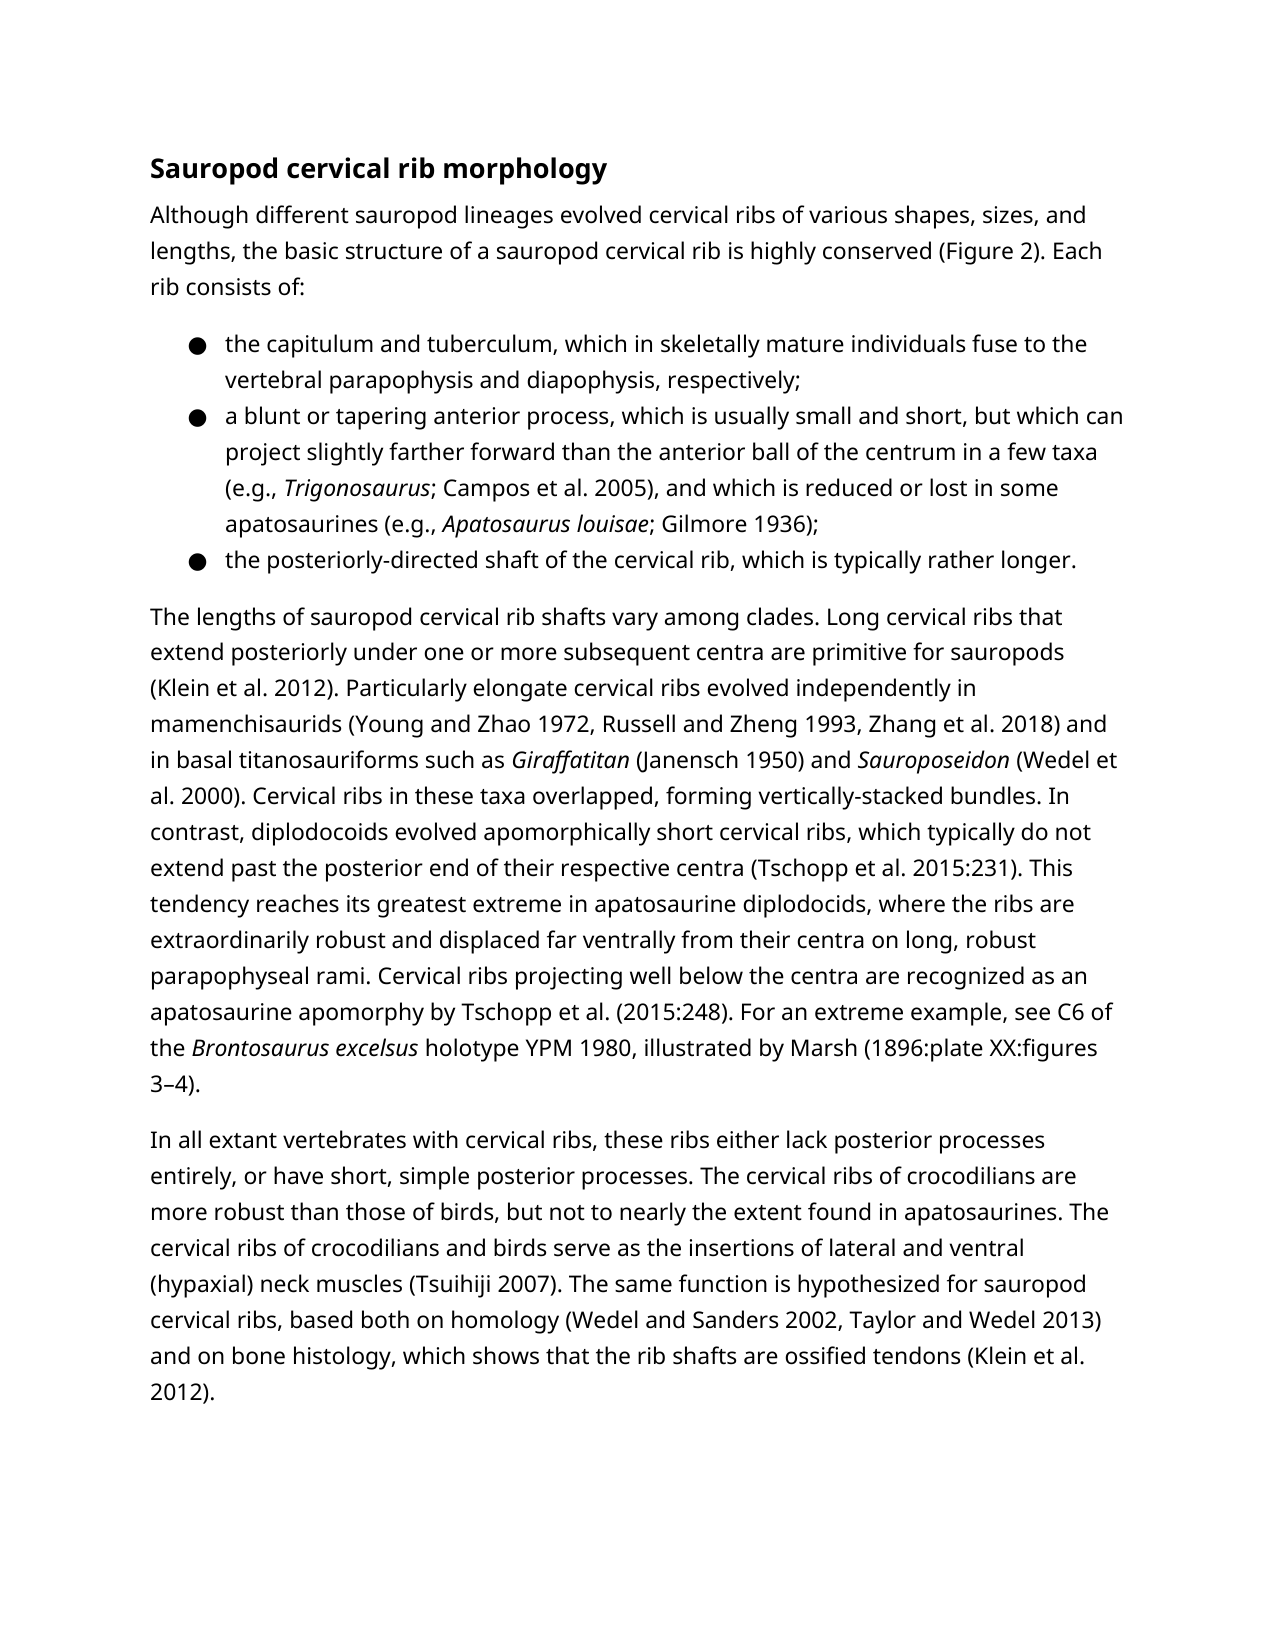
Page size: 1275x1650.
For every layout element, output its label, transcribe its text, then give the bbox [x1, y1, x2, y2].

list the capitulum and tuberculum, which in skeletally mature individuals fuse to the vertebral parapophysis and diapophysis, respectively; [187, 328, 1125, 395]
text The lengths of sauropod cervical rib shafts vary among clades. Long cervical ribs that extend posteriorly under one or more subsequent centra are primitive for sauropods (Klein et al. 2012). Particularly elongate cervical ribs evolved independently in mamenchisaurids (Young and Zhao 1972, Russell and Zheng 1993, Zhang et al. 2018) and in basal titanosauriforms such as Giraffatitan (Janensch 1950) and Sauroposeidon (Wedel et al. 2000). Cervical ribs in these taxa overlapped, forming vertically-stacked bundles. In contrast, diplodocoids evolved apomorphically short cervical ribs, which typically do not extend past the posterior end of their respective centra (Tschopp et al. 2015:231). This tendency reaches its greatest extreme in apatosaurine diplodocids, where the ribs are extraordinarily robust and displaced far ventrally from their centra on long, robust parapophyseal rami. Cervical ribs projecting well below the centra are recognized as an apatosaurine apomorphy by Tschopp et al. (2015:248). For an extreme example, see C6 of the Brontosaurus excelsus holotype YPM 1980, illustrated by Marsh (1896:plate XX:figures 3–4). [150, 600, 1125, 1099]
text Although different sauropod lineages evolved cervical ribs of various shapes, sizes, and lengths, the basic structure of a sauropod cervical rib is highly conserved (Figure 2). Each rib consists of: [150, 199, 1125, 302]
subtitle Sauropod cervical rib morphology [150, 150, 1125, 187]
text In all extant vertebrates with cervical ribs, these ribs either lack posterior processes entirely, or have short, simple posterior processes. The cervical ribs of crocodilians are more robust than those of birds, but not to nearly the extent found in apatosaurines. The cervical ribs of crocodilians and birds serve as the insertions of lateral and ventral (hypaxial) neck muscles (Tsuihiji 2007). The same function is hypothesized for sauropod cervical ribs, based both on homology (Wedel and Sanders 2002, Taylor and Wedel 2013) and on bone histology, which shows that the rib shafts are ossified tendons (Klein et al. 2012). [150, 1124, 1125, 1407]
list a blunt or tapering anterior process, which is usually small and short, but which can project slightly farther forward than the anterior ball of the centrum in a few taxa (e.g., Trigonosaurus; Campos et al. 2005), and which is reduced or lost in some apatosaurines (e.g., Apatosaurus louisae; Gilmore 1936); [187, 400, 1125, 539]
list the posteriorly-directed shaft of the cervical rib, which is typically rather longer. [187, 544, 1125, 575]
